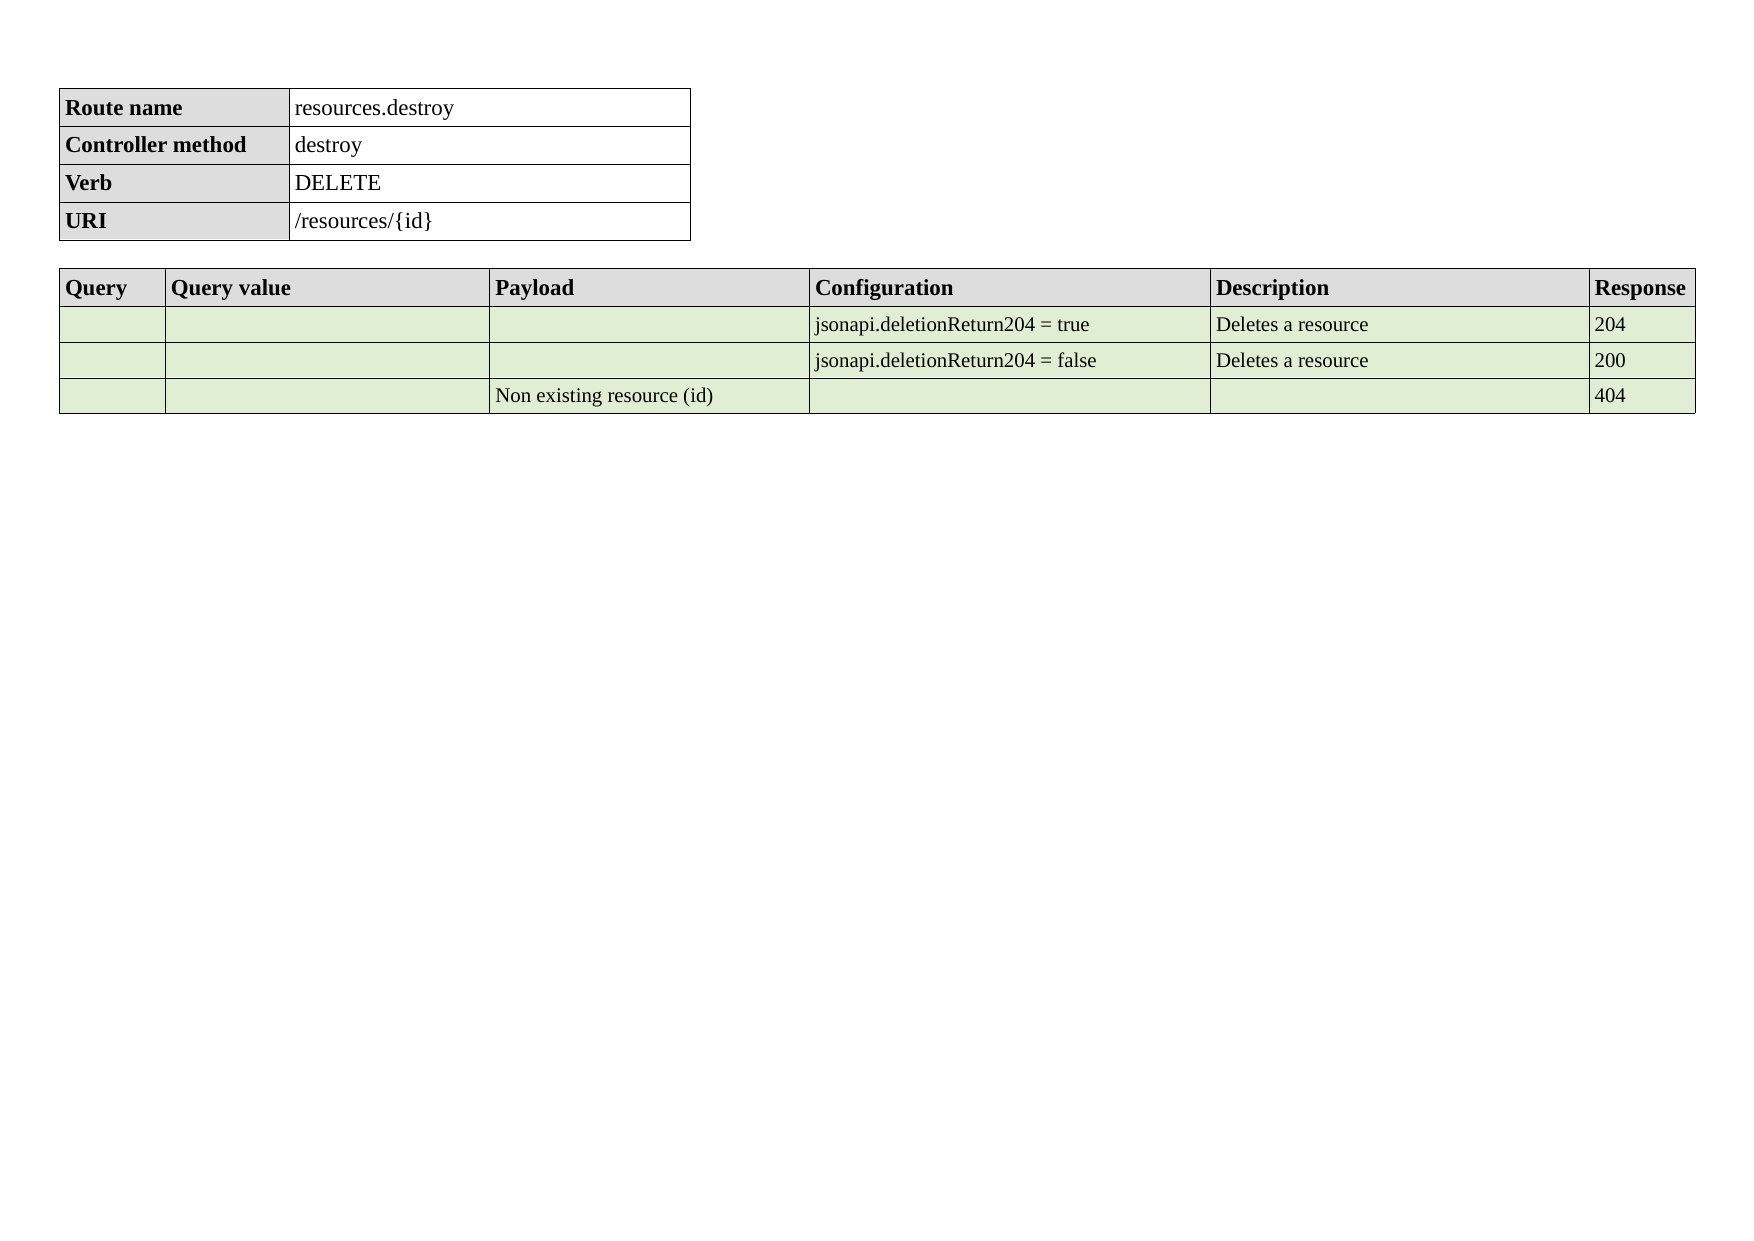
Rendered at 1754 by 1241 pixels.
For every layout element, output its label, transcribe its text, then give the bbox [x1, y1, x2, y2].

table_header Query [60, 269, 165, 306]
table_cell [60, 343, 165, 377]
table_cell [490, 307, 809, 342]
table_header Response [1590, 269, 1695, 306]
table_cell Deletes a resource [1211, 307, 1589, 342]
table_cell [60, 379, 165, 413]
table_cell [60, 307, 165, 342]
table_cell 200 [1590, 343, 1695, 377]
table_cell [1211, 379, 1589, 413]
table_header Configuration [810, 269, 1210, 306]
table_cell 204 [1590, 307, 1695, 342]
table_cell jsonapi.deletionReturn204 = true [810, 307, 1210, 342]
table_cell Non existing resource (id) [490, 379, 809, 413]
table_header Query value [166, 269, 489, 306]
table_header Description [1211, 269, 1589, 306]
table_cell Deletes a resource [1211, 343, 1589, 377]
table_cell /resources/{id} [290, 203, 690, 239]
table_header Payload [490, 269, 809, 306]
table_cell 404 [1590, 379, 1695, 413]
table_header Route name [60, 89, 289, 126]
table_cell jsonapi.deletionReturn204 = false [810, 343, 1210, 377]
table_cell [166, 307, 489, 342]
table_cell [490, 343, 809, 377]
table_cell [166, 379, 489, 413]
table_cell URI [60, 203, 289, 239]
table_cell [810, 379, 1210, 413]
table_cell destroy [290, 127, 690, 164]
table_header resources.destroy [290, 89, 690, 126]
table_cell Verb [60, 165, 289, 202]
table_cell Controller method [60, 127, 289, 164]
table_cell [166, 343, 489, 377]
table_cell DELETE [290, 165, 690, 202]
